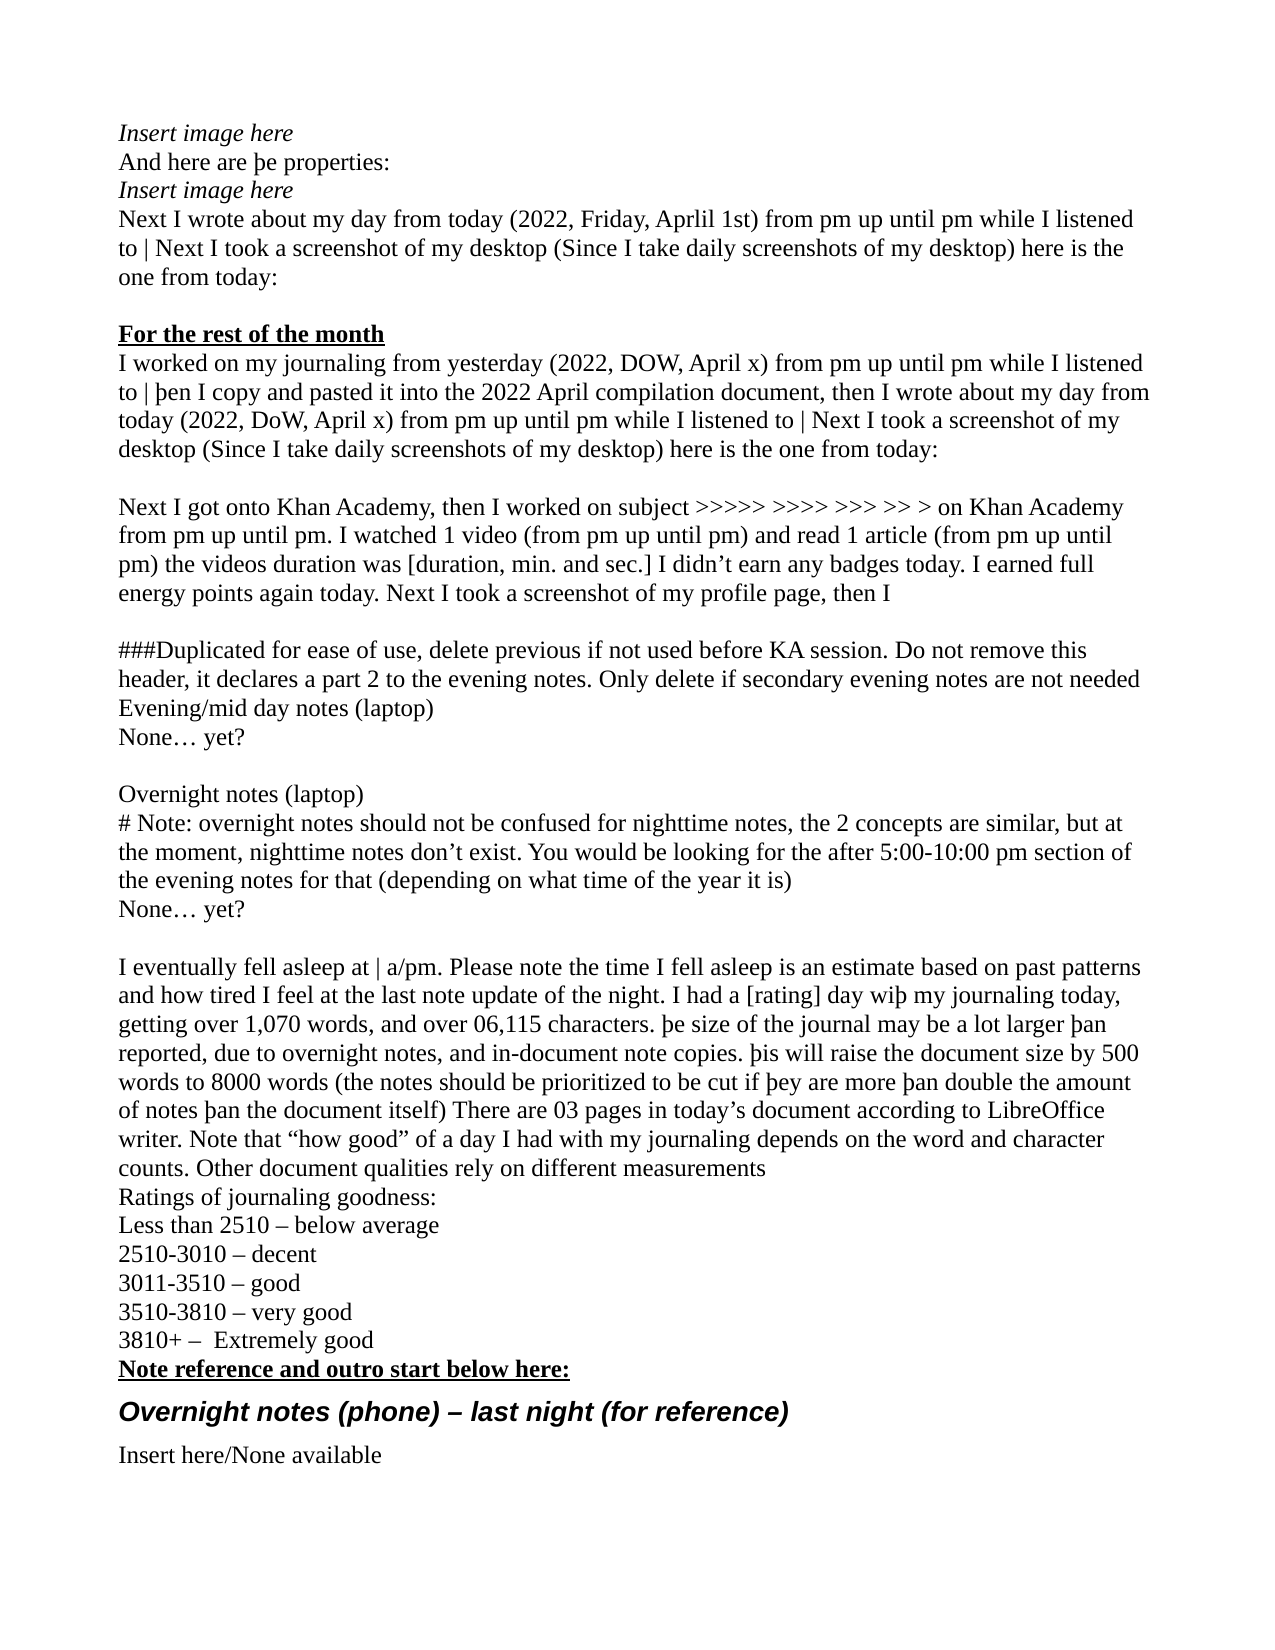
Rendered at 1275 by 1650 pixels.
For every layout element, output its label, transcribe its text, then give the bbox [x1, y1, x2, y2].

subtitle Overnight notes (phone) – last night (for reference) [118, 1396, 1157, 1427]
text Next I wrote about my day from today (2022, Friday, Aprlil 1st) from pm up until pm while I listened to | Next I took a screenshot of my desktop (Since I take daily screenshots of my desktop) here is the one from today: [118, 204, 1157, 291]
text Insert here/None available [118, 1440, 1157, 1469]
text Ratings of journaling goodness: [118, 1182, 1157, 1211]
text ###Duplicated for ease of use, delete previous if not used before KA session. Do not remove this header, it declares a part 2 to the evening notes. Only delete if secondary evening notes are not needed [118, 636, 1157, 693]
text Insert image here [118, 118, 1157, 147]
text Overnight notes (laptop) [118, 779, 1157, 808]
text Next I got onto Khan Academy, then I worked on subject >>>>> >>>> >>> >> > on Khan Academy from pm up until pm. I watched 1 video (from pm up until pm) and read 1 article (from pm up until pm) the videos duration was [duration, min. and sec.] I didn’t earn any badges today. I earned full energy points again today. Next I took a screenshot of my profile page, then I [118, 492, 1157, 607]
text And here are þe properties: [118, 147, 1157, 176]
text 2510-3010 – decent [118, 1239, 1157, 1268]
text None… yet? [118, 722, 1157, 751]
text Insert image here [118, 176, 1157, 204]
text # Note: overnight notes should not be confused for nighttime notes, the 2 concepts are similar, but at the moment, nighttime notes don’t exist. You would be looking for the after 5:00-10:00 pm section of the evening notes for that (depending on what time of the year it is) [118, 808, 1157, 894]
text 3810+ – Extremely good [118, 1326, 1157, 1354]
text Note reference and outro start below here: [118, 1354, 1157, 1383]
text 3510-3810 – very good [118, 1297, 1157, 1326]
text 3011-3510 – good [118, 1268, 1157, 1297]
text Evening/mid day notes (laptop) [118, 693, 1157, 722]
text I worked on my journaling from yesterday (2022, DOW, April x) from pm up until pm while I listened to | þen I copy and pasted it into the 2022 April compilation document, then I wrote about my day from today (2022, DoW, April x) from pm up until pm while I listened to | Next I took a screenshot of my desktop (Since I take daily screenshots of my desktop) here is the one from today: [118, 348, 1157, 463]
text For the rest of the month [118, 319, 1157, 348]
text Less than 2510 – below average [118, 1211, 1157, 1239]
text None… yet? [118, 894, 1157, 923]
text I eventually fell asleep at | a/pm. Please note the time I fell asleep is an estimate based on past patterns and how tired I feel at the last note update of the night. I had a [rating] day wiþ my journaling today, getting over 1,070 words, and over 06,115 characters. þe size of the journal may be a lot larger þan reported, due to overnight notes, and in-document note copies. þis will raise the document size by 500 words to 8000 words (the notes should be prioritized to be cut if þey are more þan double the amount of notes þan the document itself) There are 03 pages in today’s document according to LibreOffice writer. Note that “how good” of a day I had with my journaling depends on the word and character counts. Other document qualities rely on different measurements [118, 952, 1157, 1182]
